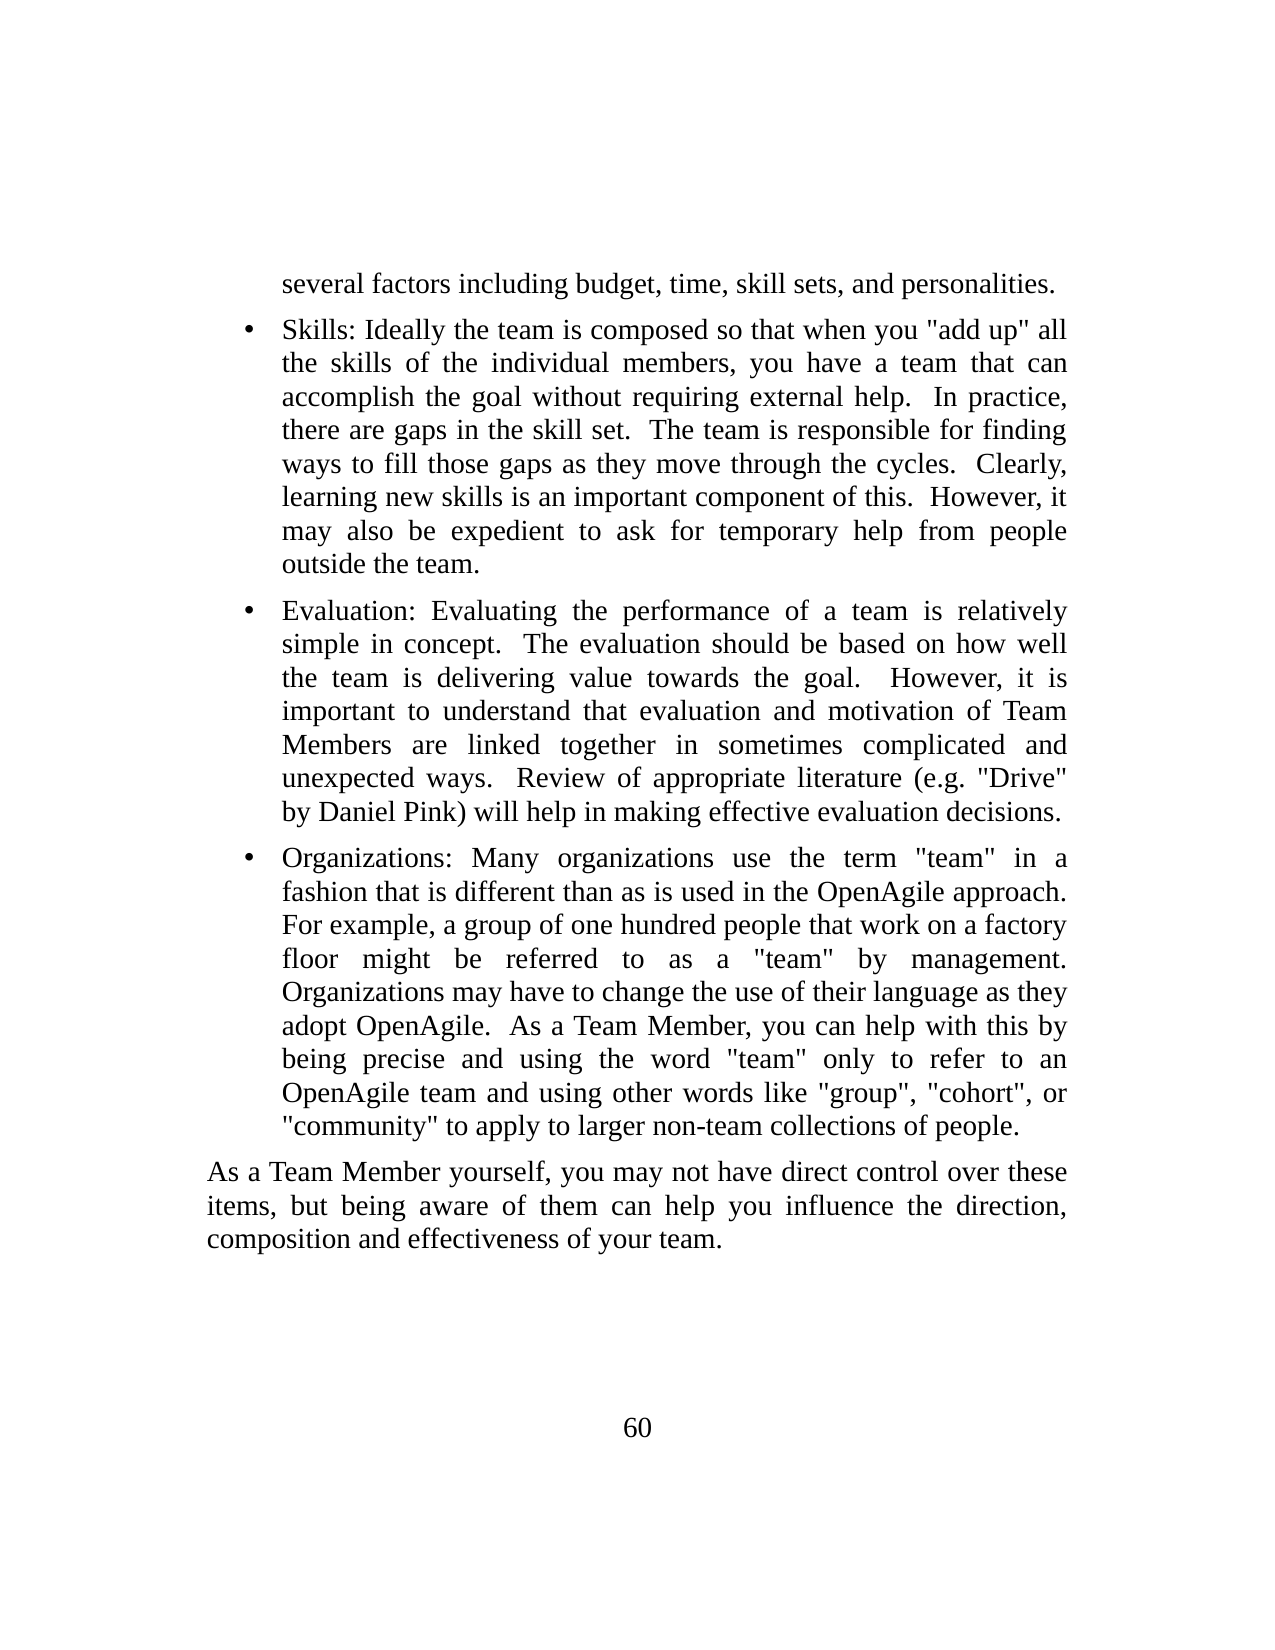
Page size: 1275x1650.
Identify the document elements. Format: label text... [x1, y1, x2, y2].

list Evaluation: Evaluating the performance of a team is relatively simple in concept. The evaluation should be based on how well the team is delivering value towards the goal. However, it is important to understand that evaluation and motivation of Team Members are linked together in sometimes complicated and unexpected ways. Review of appropriate literature (e.g. "Drive" by Daniel Pink) will help in making effective evaluation decisions. [244, 593, 1068, 828]
text As a Team Member yourself, you may not have direct control over these items, but being aware of them can help you influence the direction, composition and effectiveness of your team. [207, 1154, 1068, 1255]
list Organizations: Many organizations use the term "team" in a fashion that is different than as is used in the OpenAgile approach. For example, a group of one hundred people that work on a factory floor might be referred to as a "team" by management. Organizations may have to change the use of their language as they adopt OpenAgile. As a Team Member, you can help with this by being precise and using the word "team" only to refer to an OpenAgile team and using other words like "group", "cohort", or "community" to apply to larger non-team collections of people. [244, 840, 1068, 1142]
list several factors including budget, time, skill sets, and personalities. [244, 266, 1068, 299]
list Skills: Ideally the team is composed so that when you "add up" all the skills of the individual members, you have a team that can accomplish the goal without requiring external help. In practice, there are gaps in the skill set. The team is responsible for finding ways to fill those gaps as they move through the cycles. Clearly, learning new skills is an important component of this. However, it may also be expedient to ask for temporary help from people outside the team. [244, 312, 1068, 580]
